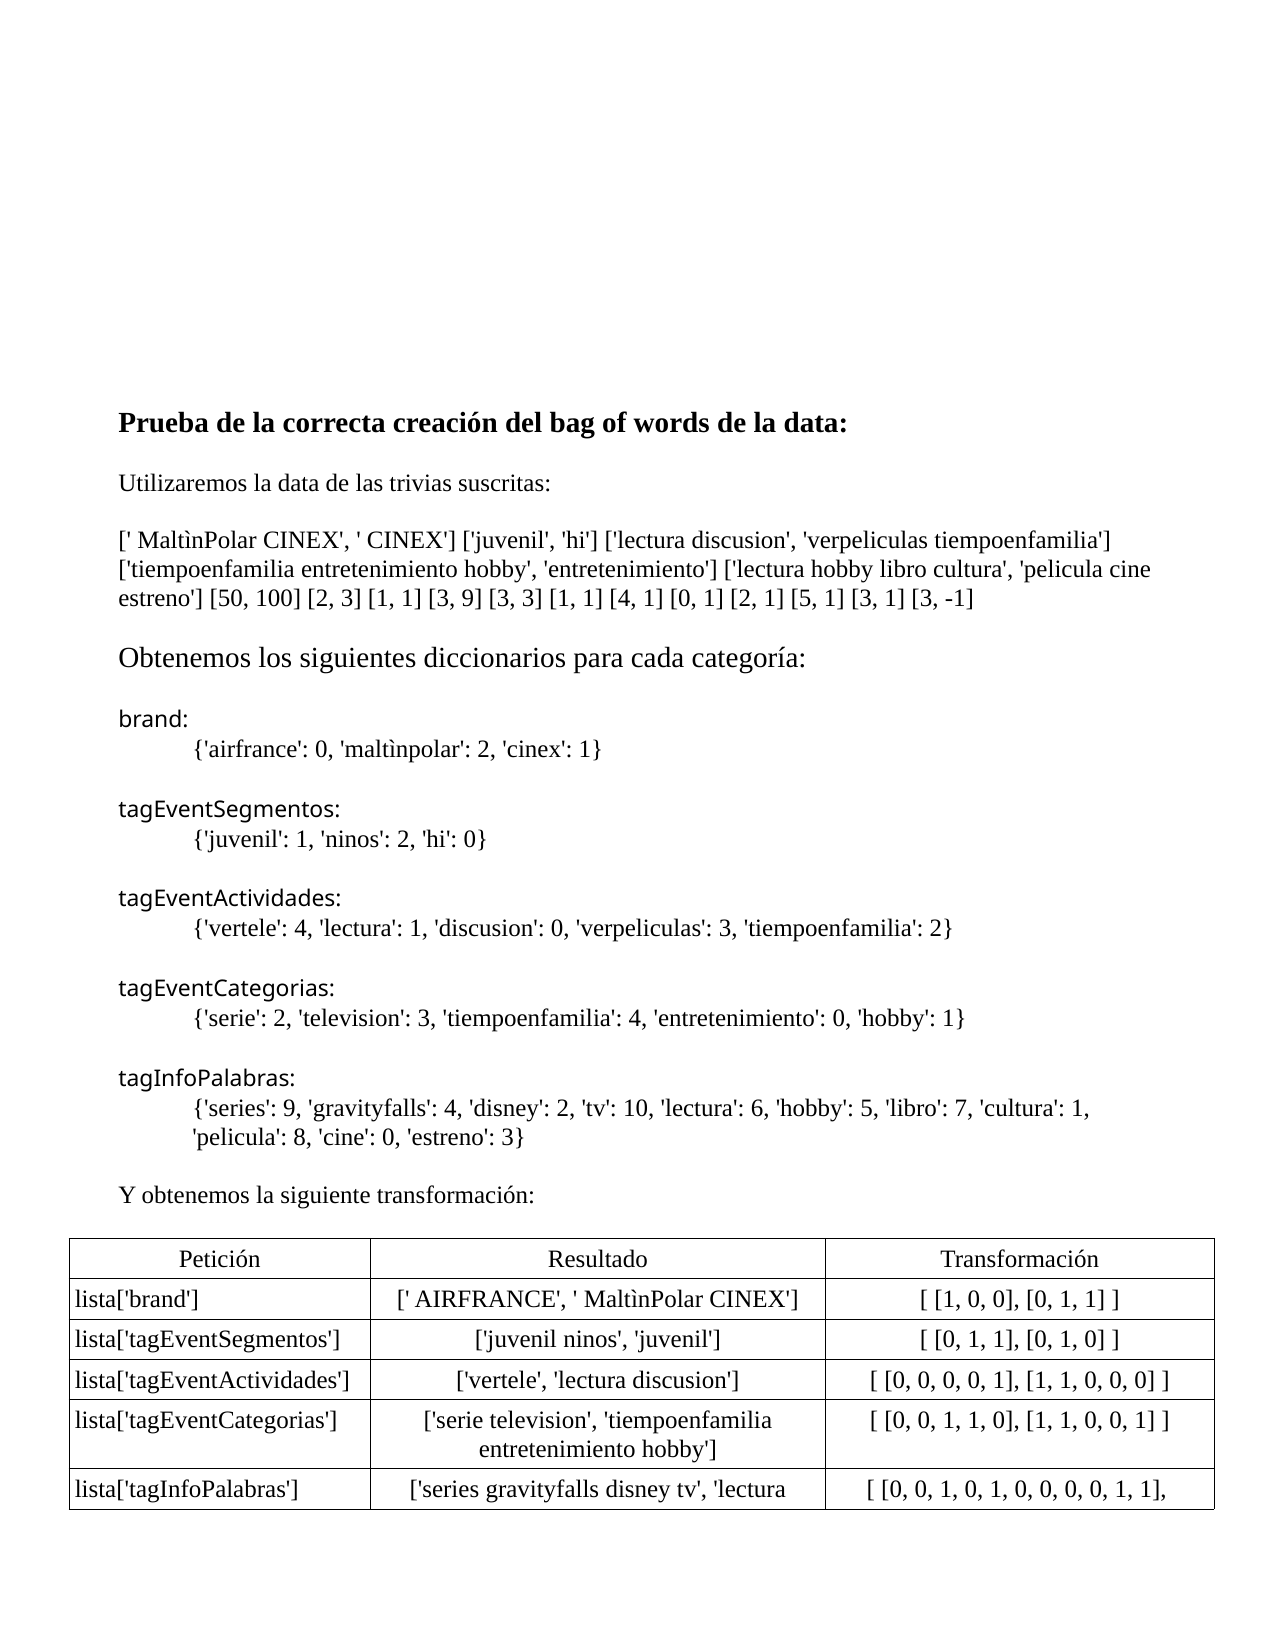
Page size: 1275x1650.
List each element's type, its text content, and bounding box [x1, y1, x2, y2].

table_cell ['series gravityfalls disney tv', 'lectura [371, 1469, 825, 1508]
table_cell lista['brand'] [70, 1279, 370, 1318]
table_cell lista['tagEventSegmentos'] [70, 1320, 370, 1359]
text {'serie': 2, 'television': 3, 'tiempoenfamilia': 4, 'entretenimiento': 0, 'hobby': 1} [192, 1003, 1157, 1032]
text {'airfrance': 0, 'maltìnpolar': 2, 'cinex': 1} [192, 734, 1157, 763]
table_cell ['serie television', 'tiempoenfamilia entretenimiento hobby'] [371, 1400, 825, 1468]
table_cell ['juvenil ninos', 'juvenil'] [371, 1320, 825, 1359]
table_cell [ [0, 0, 0, 0, 1], [1, 1, 0, 0, 0] ] [826, 1360, 1214, 1399]
table_cell [' AIRFRANCE', ' MaltìnPolar CINEX'] [371, 1279, 825, 1318]
text tagEventCategorias: [118, 972, 1157, 1003]
table_cell [ [0, 0, 1, 1, 0], [1, 1, 0, 0, 1] ] [826, 1400, 1214, 1468]
text [' MaltìnPolar CINEX', ' CINEX'] ['juvenil', 'hi'] ['lectura discusion', 'verpeliculas tiempoenfamilia'] ['tiempoenfamilia entretenimiento hobby', 'entretenimiento'] ['lectura hobby libro cultura', 'pelicula cine estreno'] [50, 100] [2, 3] [1, 1] [3, 9] [3, 3] [1, 1] [4, 1] [0, 1] [2, 1] [5, 1] [3, 1] [3, -1] [118, 525, 1157, 612]
table_header Transformación [826, 1239, 1214, 1278]
table_cell lista['tagInfoPalabras'] [70, 1469, 370, 1508]
table_cell lista['tagEventActividades'] [70, 1360, 370, 1399]
table_cell ['vertele', 'lectura discusion'] [371, 1360, 825, 1399]
text Prueba de la correcta creación del bag of words de la data: [118, 406, 1157, 439]
text {'series': 9, 'gravityfalls': 4, 'disney': 2, 'tv': 10, 'lectura': 6, 'hobby': 5, 'libro': 7, 'cultura': 1, 'pelicula': 8, 'cine': 0, 'estreno': 3} [192, 1093, 1157, 1151]
table_cell lista['tagEventCategorias'] [70, 1400, 370, 1468]
table_cell [ [0, 1, 1], [0, 1, 0] ] [826, 1320, 1214, 1359]
text {'vertele': 4, 'lectura': 1, 'discusion': 0, 'verpeliculas': 3, 'tiempoenfamilia': 2} [192, 913, 1157, 942]
text Utilizaremos la data de las trivias suscritas: [118, 468, 1157, 497]
text {'juvenil': 1, 'ninos': 2, 'hi': 0} [192, 824, 1157, 852]
table_header Petición [70, 1239, 370, 1278]
text tagEventSegmentos: [118, 792, 1157, 824]
text brand: [118, 703, 1157, 734]
text tagInfoPalabras: [118, 1062, 1157, 1093]
table_header Resultado [371, 1239, 825, 1278]
text Obtenemos los siguientes diccionarios para cada categoría: [118, 640, 1157, 674]
text tagEventActividades: [118, 882, 1157, 913]
text Y obtenemos la siguiente transformación: [118, 1180, 1157, 1209]
table_cell [ [0, 0, 1, 0, 1, 0, 0, 0, 0, 1, 1], [826, 1469, 1214, 1508]
table_cell [ [1, 0, 0], [0, 1, 1] ] [826, 1279, 1214, 1318]
